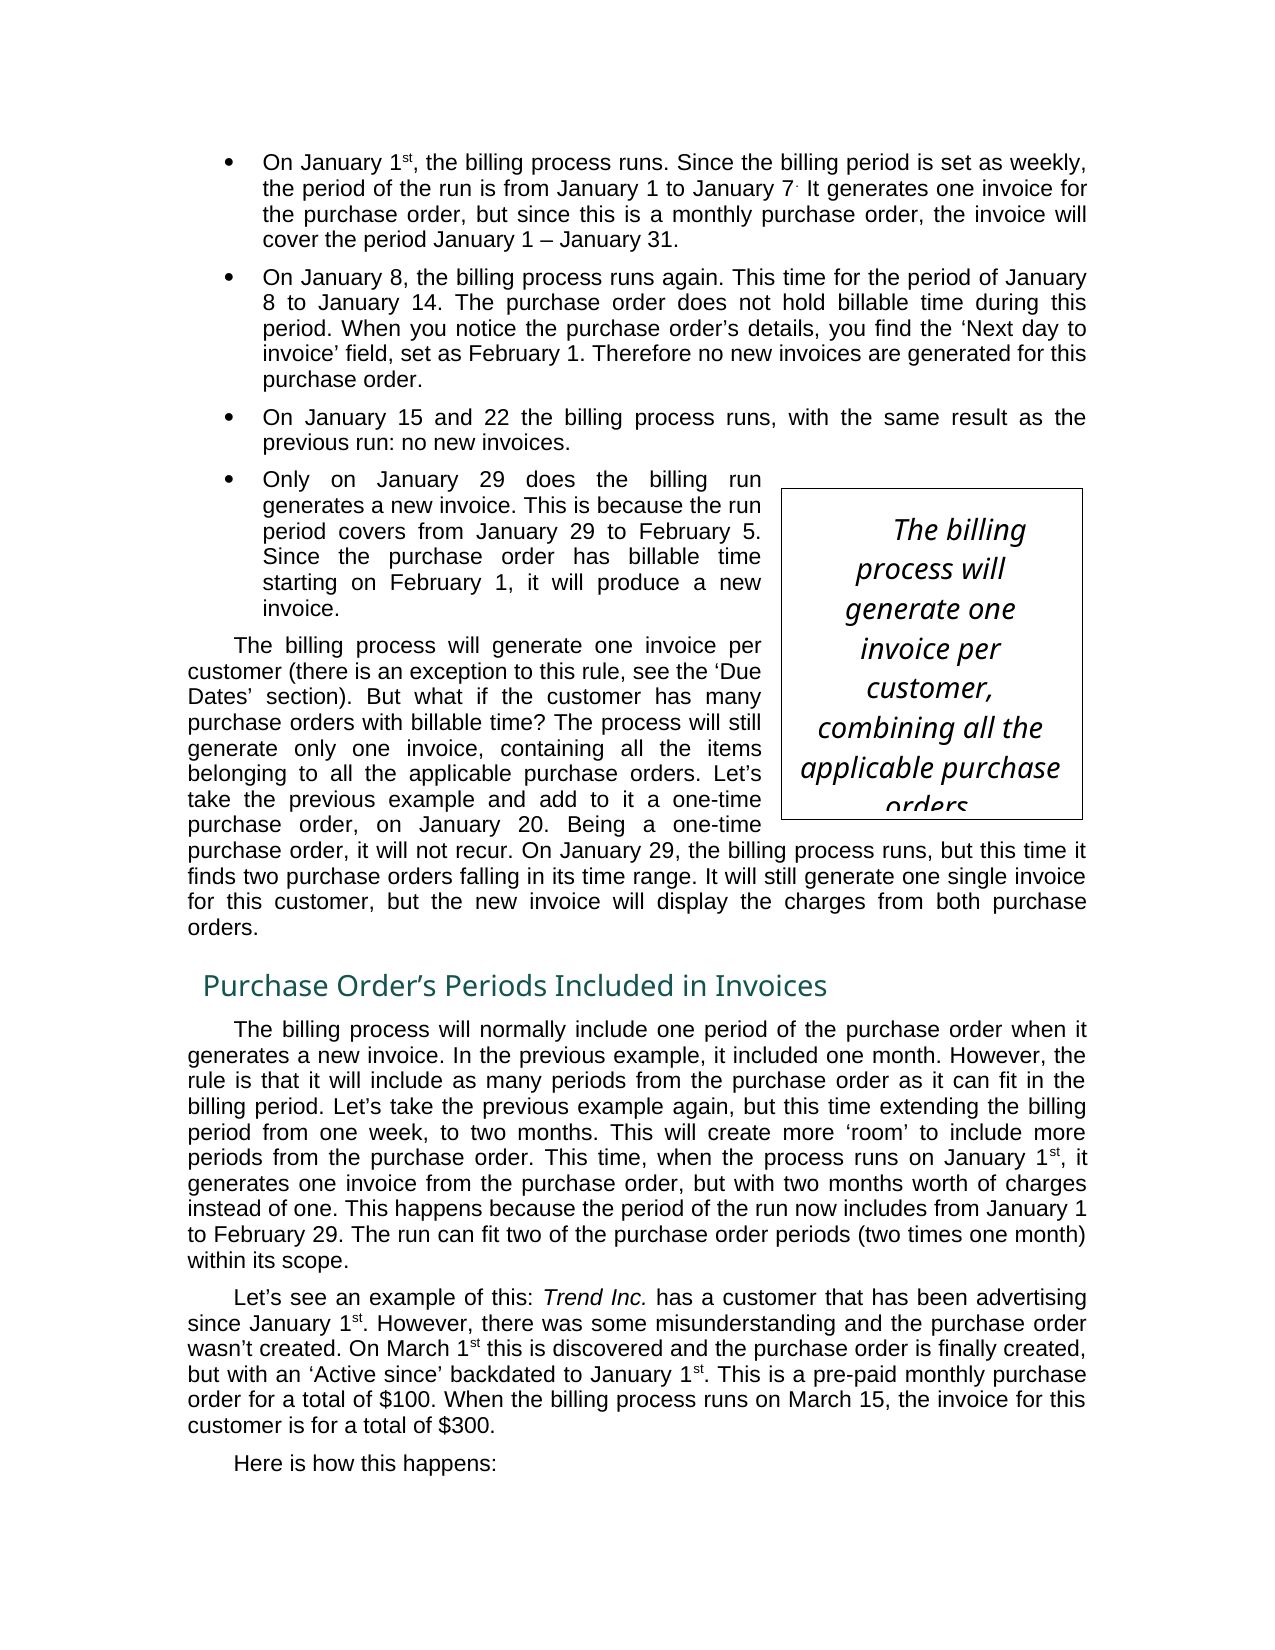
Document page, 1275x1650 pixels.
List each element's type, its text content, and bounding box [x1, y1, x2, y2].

list On January 8, the billing process runs again. This time for the period of January 8 to January 14. The purchase order does not hold billable time during this period. When you notice the purchase order’s details, you find the ‘Next day to invoice’ field, set as February 1. Therefore no new invoices are generated for this purchase order. [225, 264, 1087, 392]
list On January 15 and 22 the billing process runs, with the same result as the previous run: no new invoices. [225, 404, 1087, 455]
list On January 1st, the billing process runs. Since the billing period is set as weekly, the period of the run is from January 1 to January 7. It generates one invoice for the purchase order, but since this is a monthly purchase order, the invoice will cover the period January 1 – January 31. [225, 150, 1087, 252]
text Here is how this happens: [187, 1450, 1087, 1476]
list The billing process will generate one invoice per customer, combining all the applicable purchase orders. [798, 509, 1066, 811]
list Only on January 29 does the billing run generates a new invoice. This is because the run period covers from January 29 to February 5. Since the purchase order has billable time starting on February 1, it will produce a new invoice. [225, 467, 1087, 621]
text Let’s see an example of this: Trend Inc. has a customer that has been advertising since January 1st. However, there was some misunderstanding and the purchase order wasn’t created. On March 1st this is discovered and the purchase order is finally created, but with an ‘Active since’ backdated to January 1st. This is a pre-paid monthly purchase order for a total of $100. When the billing process runs on March 15, the invoice for this customer is for a total of $300. [187, 1285, 1087, 1438]
subtitle Purchase Order’s Periods Included in Invoices [202, 965, 1087, 1005]
text The billing process will generate one invoice per customer (there is an exception to this rule, see the ‘Due Dates’ section). But what if the customer has many purchase orders with billable time? The process will still generate only one invoice, containing all the items belonging to all the applicable purchase orders. Let’s take the previous example and add to it a one-time purchase order, on January 20. Being a one-time purchase order, it will not recur. On January 29, the billing process runs, but this time it finds two purchase orders falling in its time range. It will still generate one single invoice for this customer, but the new invoice will display the charges from both purchase orders. [187, 633, 1087, 940]
text The billing process will normally include one period of the purchase order when it generates a new invoice. In the previous example, it included one month. However, the rule is that it will include as many periods from the purchase order as it can fit in the billing period. Let’s take the previous example again, but this time extending the billing period from one week, to two months. This will create more ‘room’ to include more periods from the purchase order. This time, when the process runs on January 1st, it generates one invoice from the purchase order, but with two months worth of charges instead of one. This happens because the period of the run now includes from January 1 to February 29. The run can fit two of the purchase order periods (two times one month) within its scope. [187, 1017, 1087, 1273]
